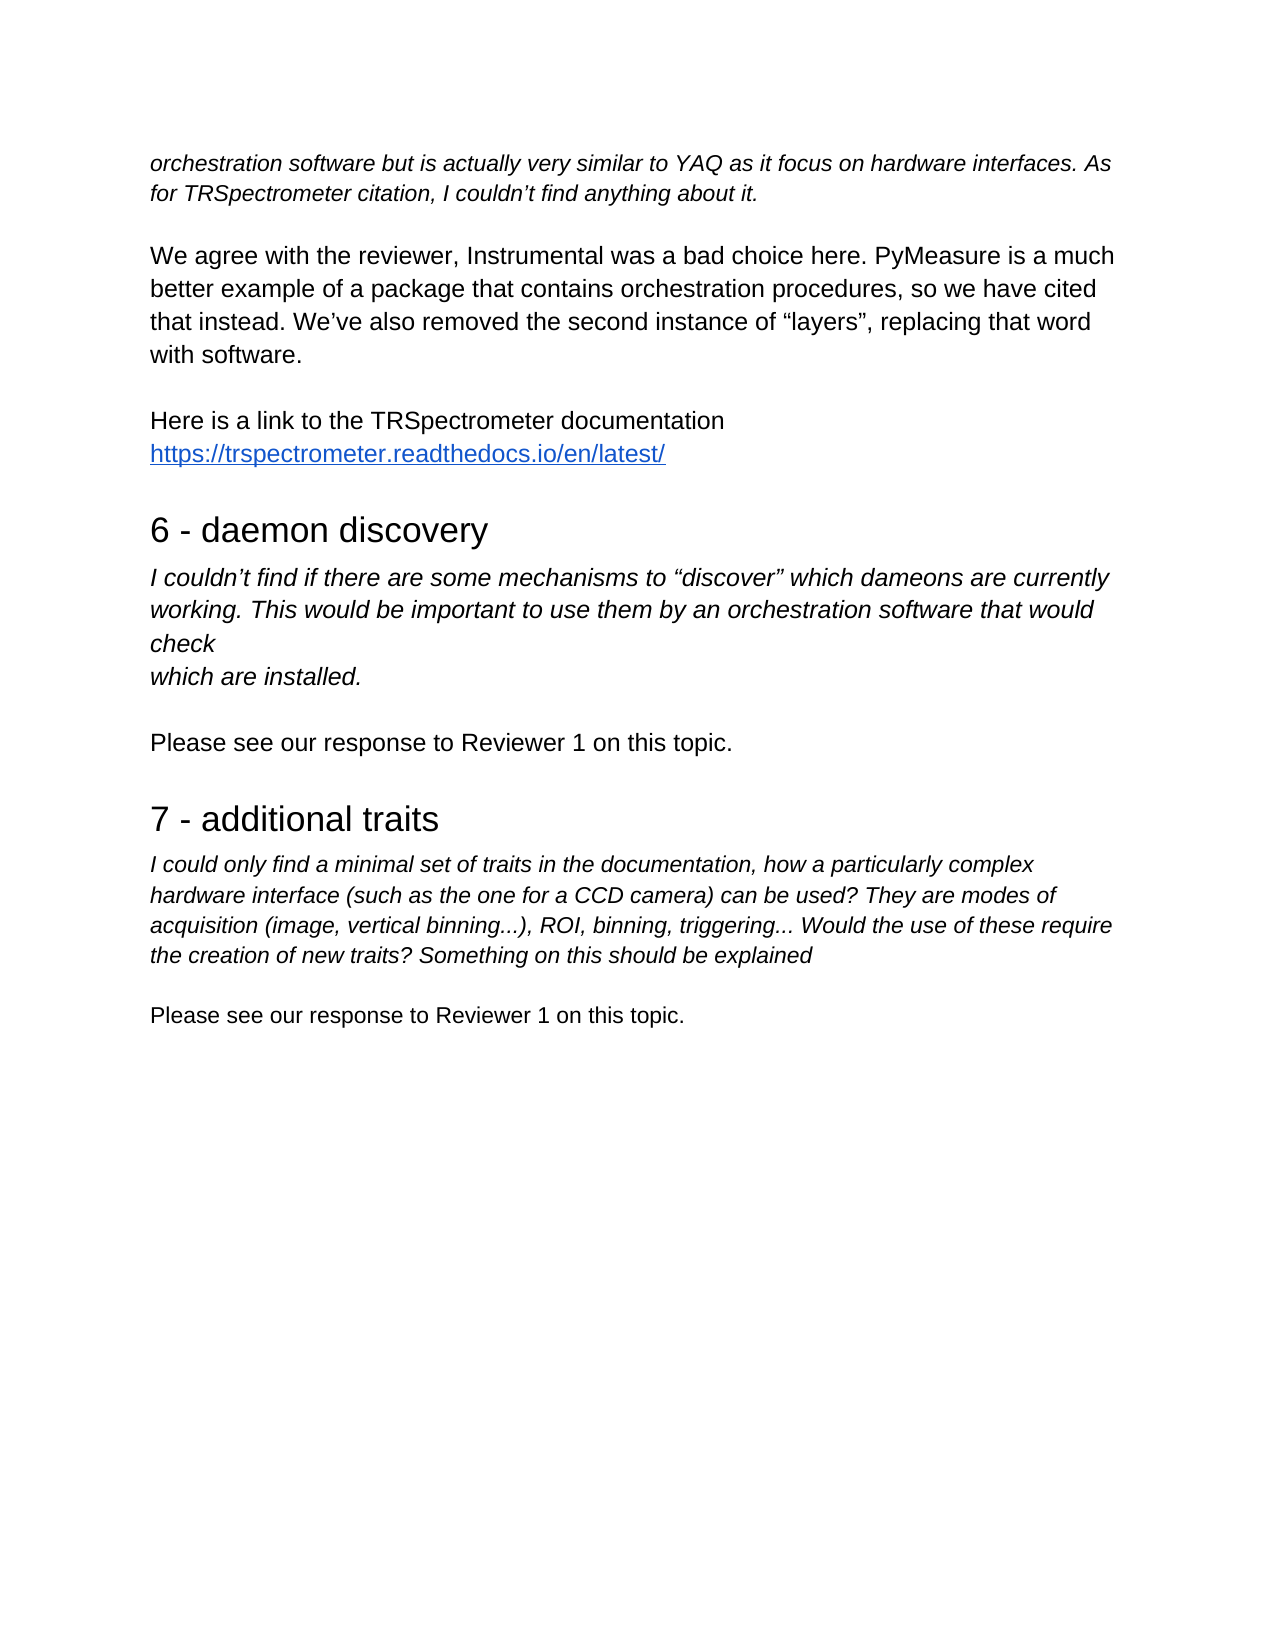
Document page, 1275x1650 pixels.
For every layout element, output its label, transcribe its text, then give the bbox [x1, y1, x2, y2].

text I could only find a minimal set of traits in the documentation, how a particularly complex [150, 851, 1125, 878]
text for TRSpectrometer citation, I couldn’t find anything about it. [150, 180, 1125, 207]
text which are installed. [150, 662, 1125, 690]
text Please see our response to Reviewer 1 on this topic. [150, 1002, 1125, 1029]
text working. This would be important to use them by an orchestration software that would check [150, 596, 1125, 657]
text Here is a link to the TRSpectrometer documentation https://trspectrometer.readthedocs.io/en/latest/ [150, 406, 1125, 467]
text We agree with the reviewer, Instrumental was a bad choice here. PyMeasure is a much better example of a package that contains orchestration procedures, so we have cited that instead. We’ve also removed the second instance of “layers”, replacing that word with software. [150, 241, 1125, 368]
text Please see our response to Reviewer 1 on this topic. [150, 728, 1125, 756]
subtitle 7 - additional traits [150, 798, 1125, 839]
text hardware interface (such as the one for a CCD camera) can be used? They are modes of [150, 882, 1125, 908]
text orchestration software but is actually very similar to YAQ as it focus on hardware interfaces. As [150, 150, 1125, 176]
text the creation of new traits? Something on this should be explained [150, 942, 1125, 968]
text I couldn’t find if there are some mechanisms to “discover” which dameons are currently [150, 562, 1125, 591]
text acquisition (image, vertical binning...), ROI, binning, triggering... Would the use of these require [150, 912, 1125, 938]
subtitle 6 - daemon discovery [150, 509, 1125, 550]
